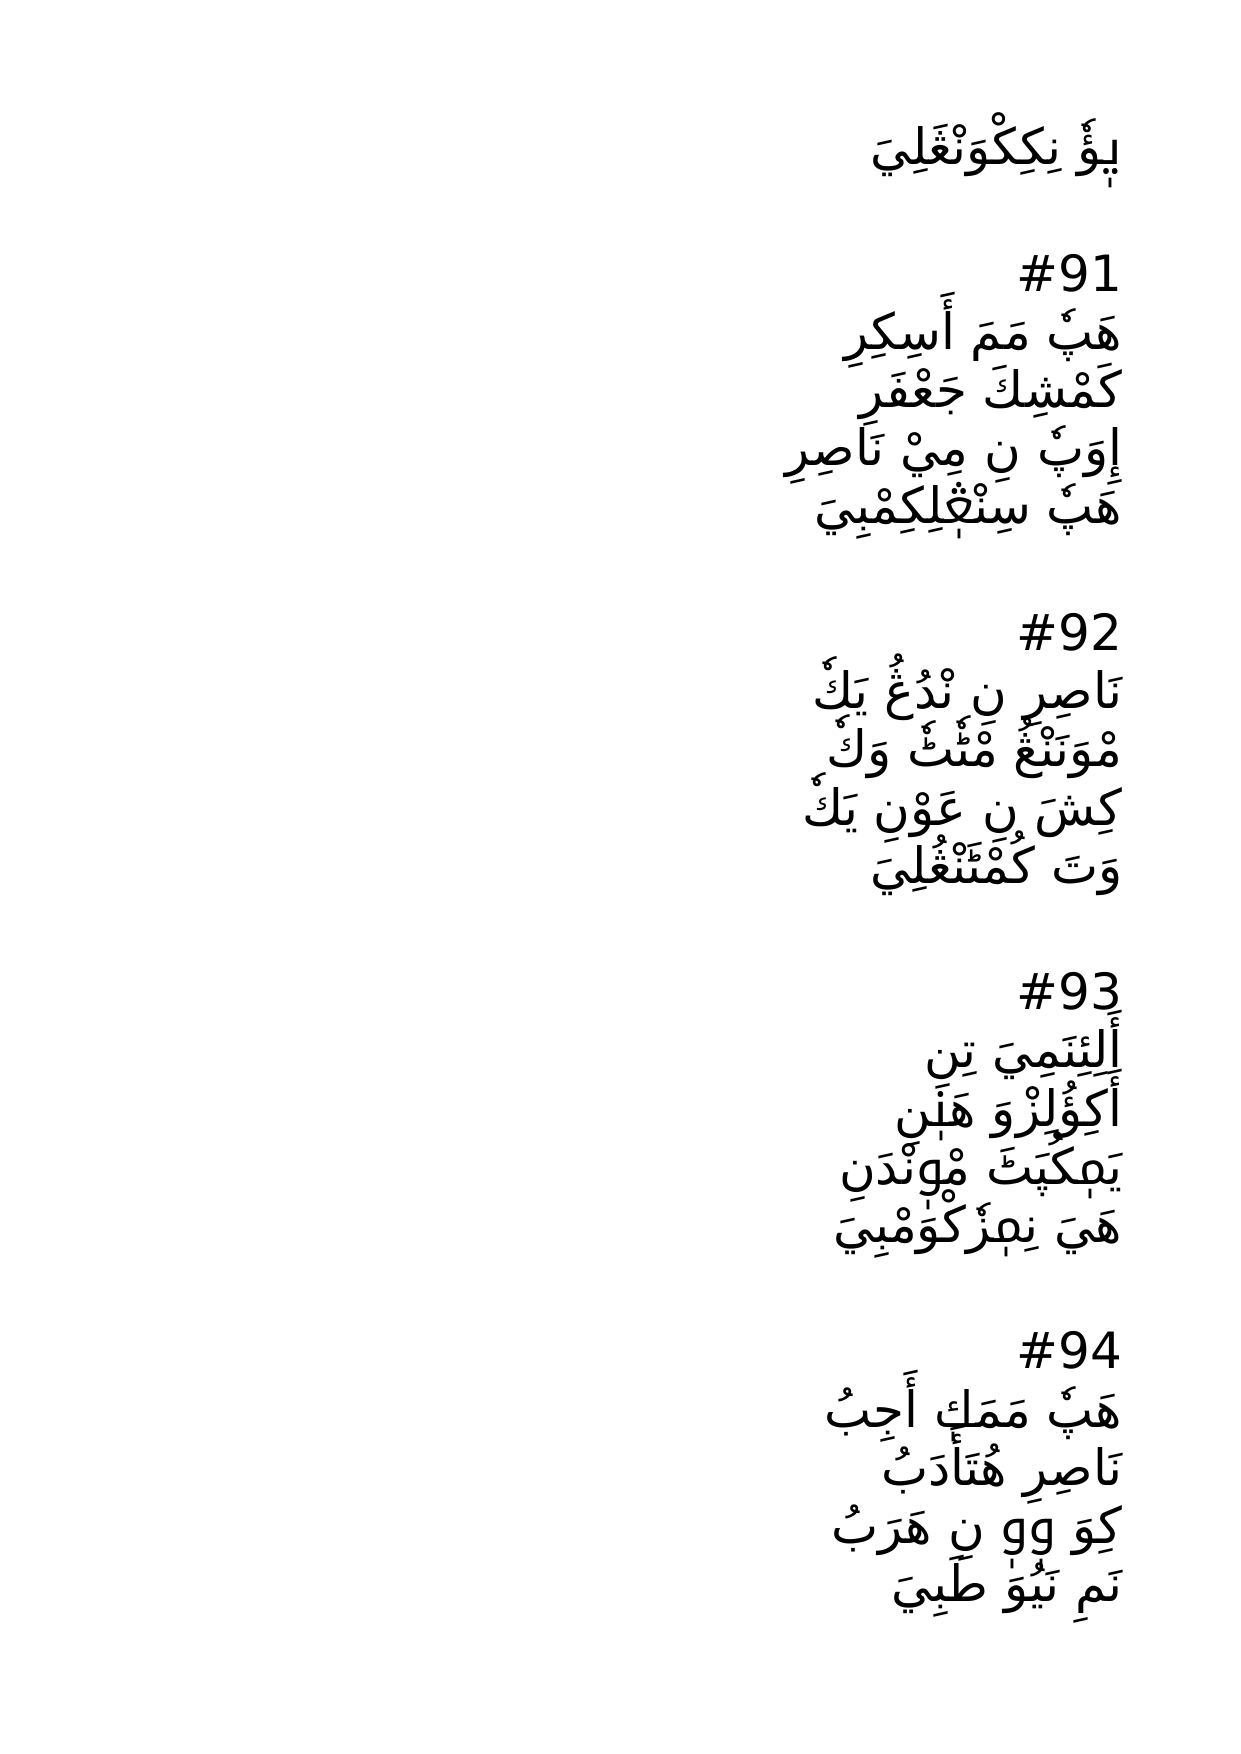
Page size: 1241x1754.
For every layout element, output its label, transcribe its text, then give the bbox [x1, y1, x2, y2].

text هَپٗ مَمَكٖ أَجِبُ [118, 1381, 1122, 1439]
text نَمِ نَيُوَ طَبِيَ [118, 1555, 1122, 1613]
text هَيَ نِمٖزٗكْوَمْبِيَ [118, 1196, 1122, 1254]
text نَاصِرِ نِ نْدُڠُ يَكٗ [118, 662, 1122, 720]
text كِشَ نِ عَوْنِ يَكٗ [118, 778, 1122, 837]
text #91 [118, 244, 1122, 303]
text كَمْشِكَ جَعْفَرِ [118, 361, 1122, 419]
text يَمٖكُپَٹَ مْوٖنْدَنِ [118, 1138, 1122, 1196]
text وَتَ كُمْٹَنْڠُلِيَ [118, 837, 1122, 895]
text يٖؤٗ نِكِكْوَنْڠَلِيَ [118, 118, 1122, 176]
text نَاصِرِ هُتَأَدَبُ [118, 1439, 1122, 1497]
text كِوَ وٖوٖ نِ هَرَبُ [118, 1497, 1122, 1555]
text #93 [118, 963, 1122, 1021]
text #94 [118, 1322, 1122, 1381]
text هَپٗ مَمَ أَسِكِرِ [118, 303, 1122, 361]
text هَپٗ سِنْڠٖلِكِمْبِيَ [118, 477, 1122, 536]
text إِوَپٗ نِ مِيْ نَاصِرِ [118, 419, 1122, 477]
text أَلِئِنَمِيَ تِنِ [118, 1021, 1122, 1079]
text مْوَنَنْڠُ مْٹٗٹٗ وَكٗ [118, 720, 1122, 778]
text #92 [118, 604, 1122, 662]
text أَكِؤُلِزْوَ هَنٖنِ [118, 1079, 1122, 1138]
